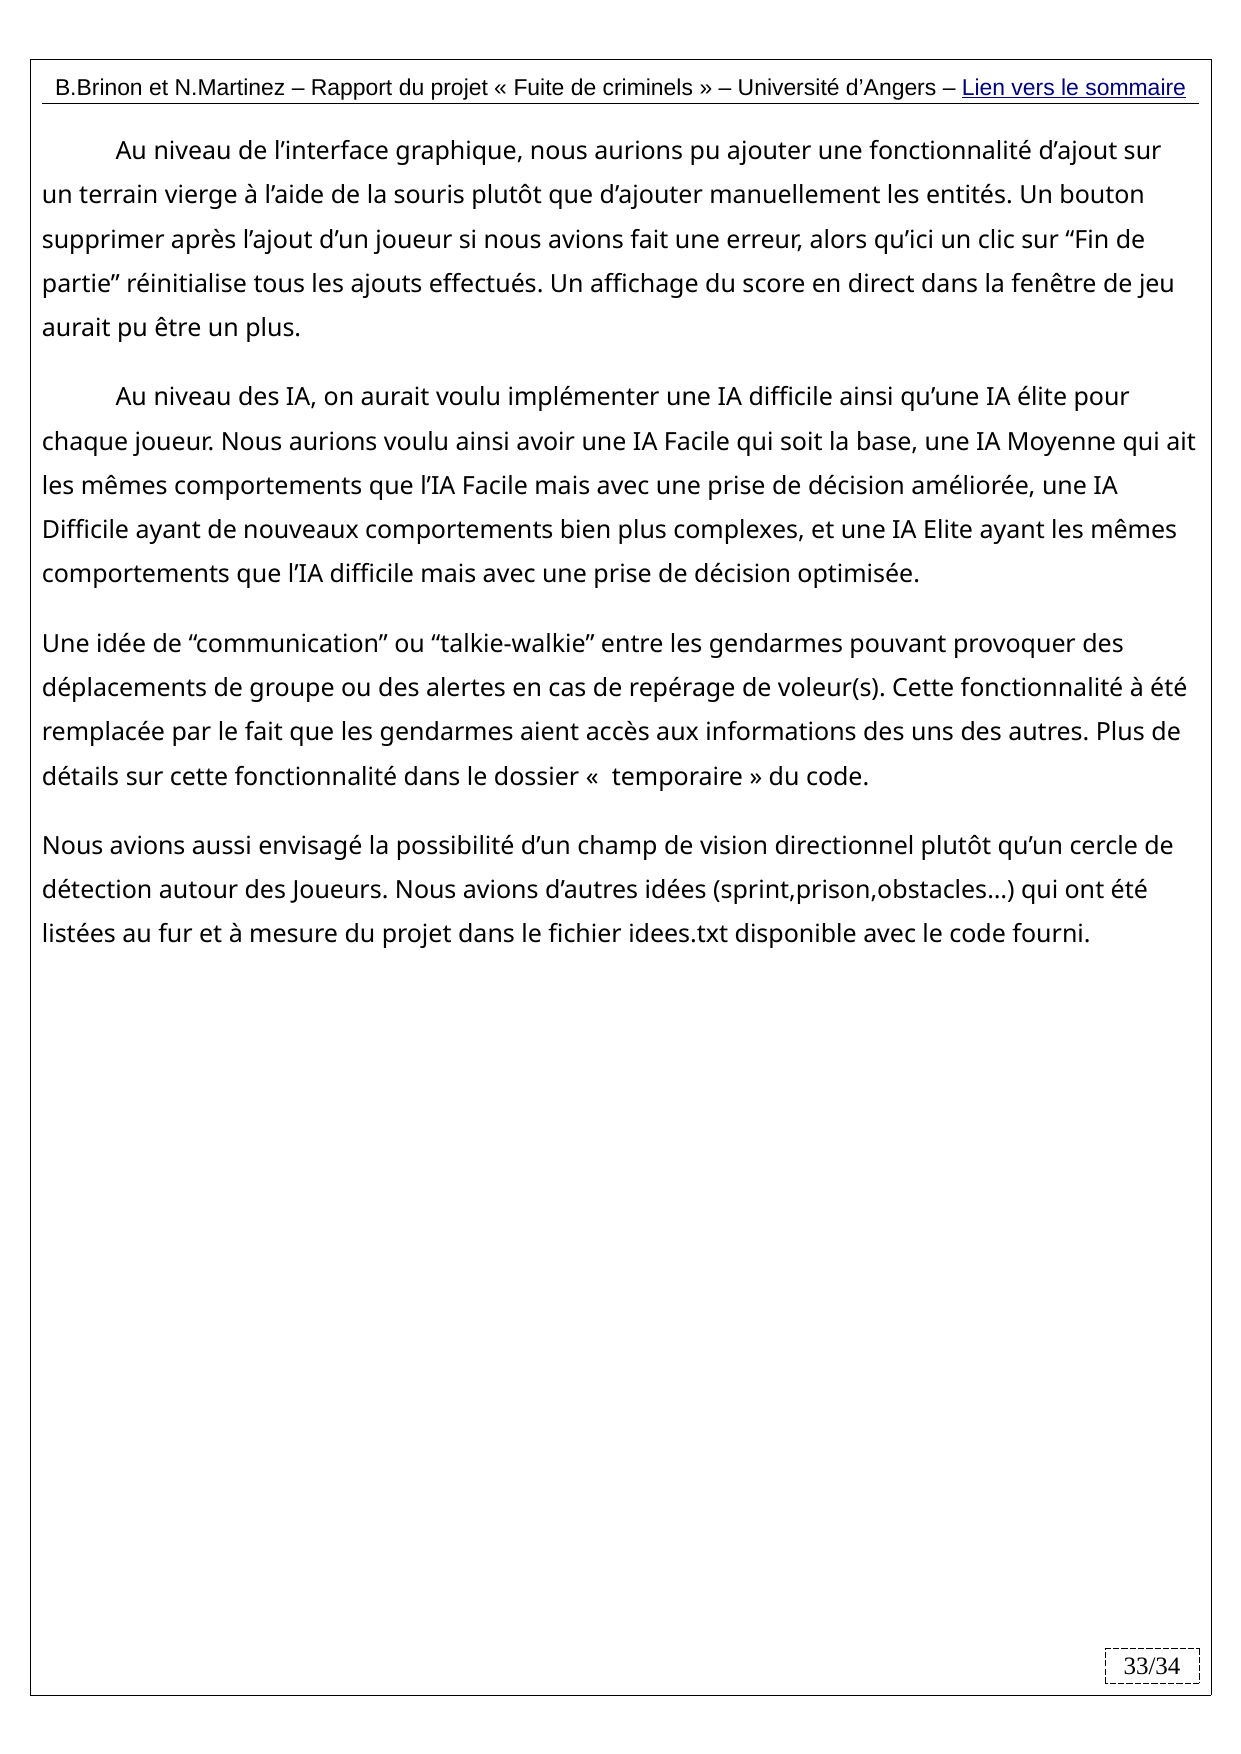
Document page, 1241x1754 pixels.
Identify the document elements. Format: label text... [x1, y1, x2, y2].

text Au niveau de l’interface graphique, nous aurions pu ajouter une fonctionnalité d’ajout sur un terrain vierge à l’aide de la souris plutôt que d’ajouter manuellement les entités. Un bouton supprimer après l’ajout d’un joueur si nous avions fait une erreur, alors qu’ici un clic sur “Fin de partie” réinitialise tous les ajouts effectués. Un affichage du score en direct dans la fenêtre de jeu aurait pu être un plus. [42, 133, 1199, 344]
text Au niveau des IA, on aurait voulu implémenter une IA difficile ainsi qu’une IA élite pour chaque joueur. Nous aurions voulu ainsi avoir une IA Facile qui soit la base, une IA Moyenne qui ait les mêmes comportements que l’IA Facile mais avec une prise de décision améliorée, une IA Difficile ayant de nouveaux comportements bien plus complexes, et une IA Elite ayant les mêmes comportements que l’IA difficile mais avec une prise de décision optimisée. [42, 379, 1199, 590]
text Une idée de “communication” ou “talkie-walkie” entre les gendarmes pouvant provoquer des déplacements de groupe ou des alertes en cas de repérage de voleur(s). Cette fonctionnalité à été remplacée par le fait que les gendarmes aient accès aux informations des uns des autres. Plus de détails sur cette fonctionnalité dans le dossier « temporaire » du code. [42, 625, 1199, 792]
text Nous avions aussi envisagé la possibilité d’un champ de vision directionnel plutôt qu’un cercle de détection autour des Joueurs. Nous avions d’autres idées (sprint,prison,obstacles…) qui ont été listées au fur et à mesure du projet dans le fichier idees.txt disponible avec le code fourni. [42, 827, 1199, 950]
